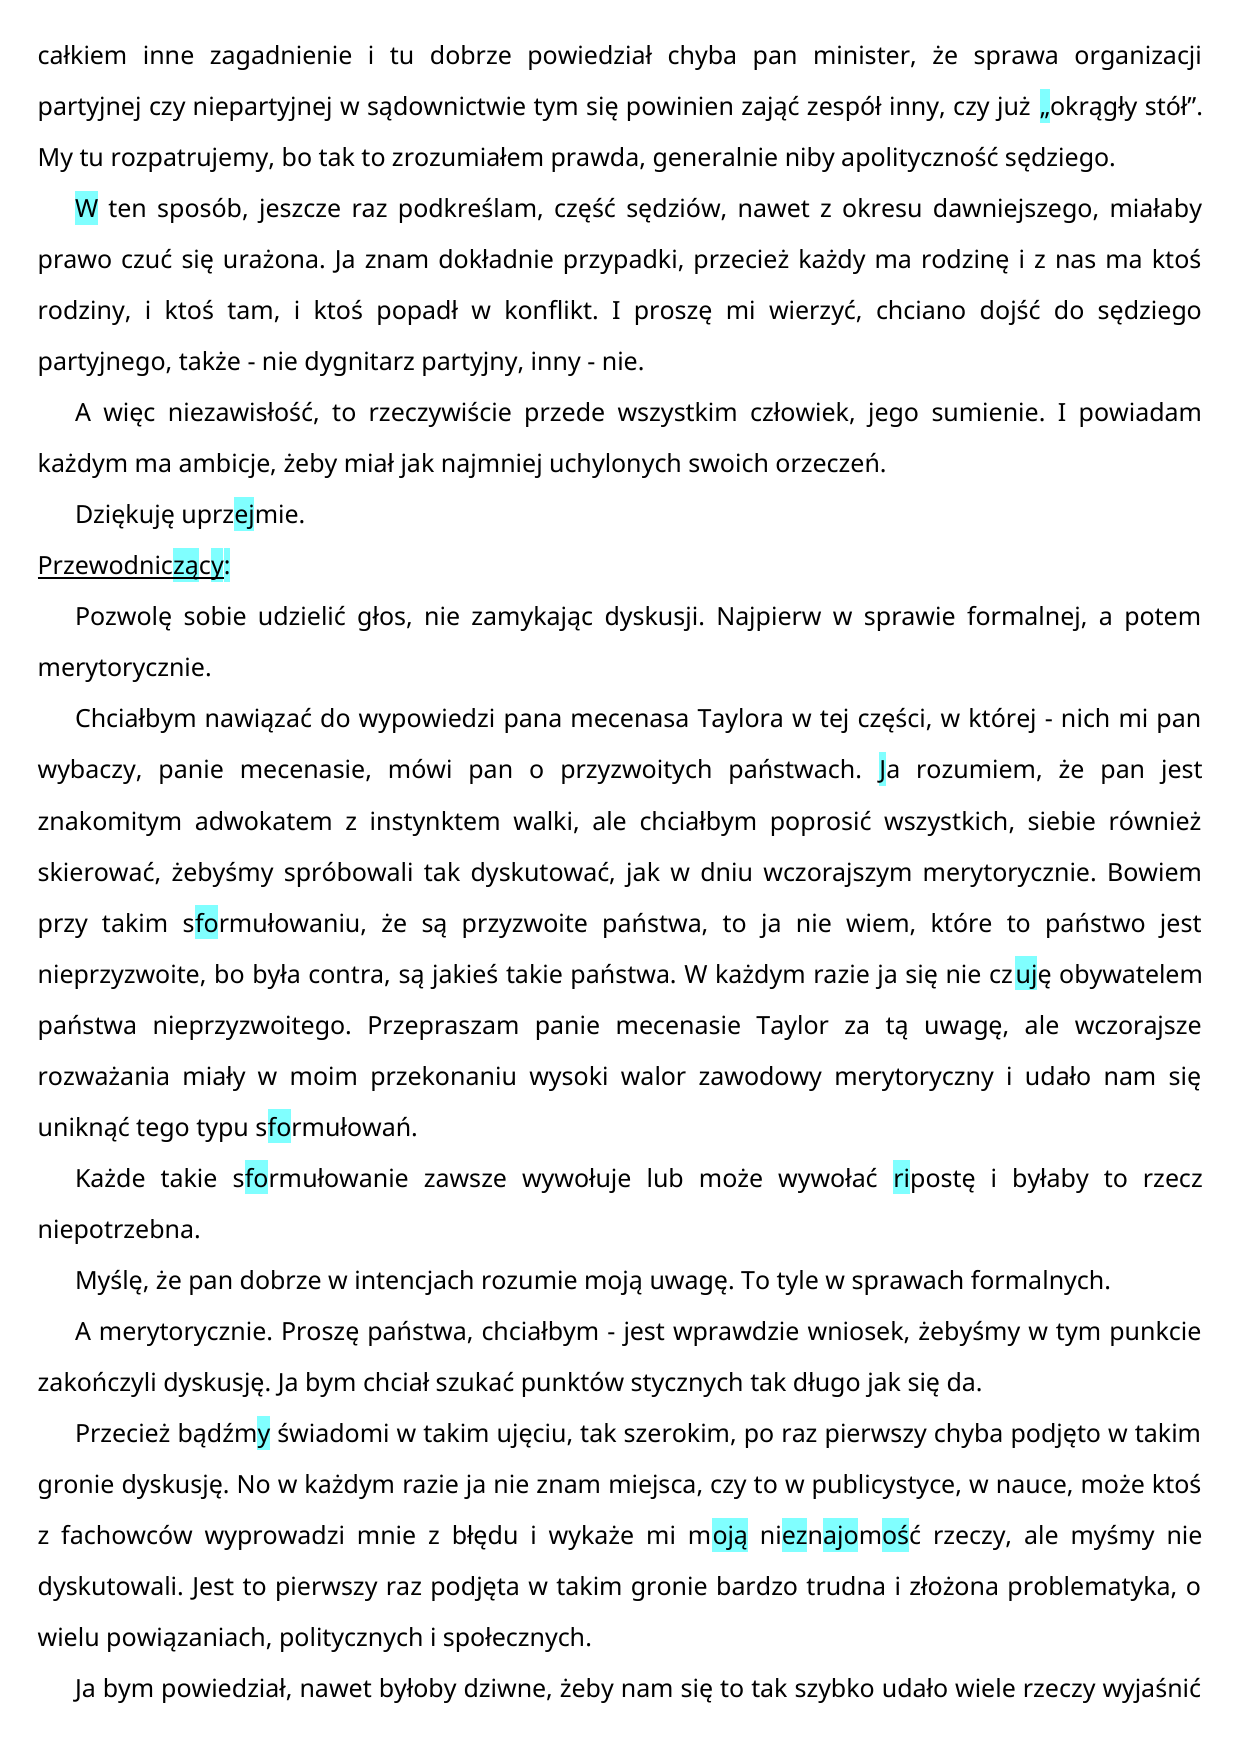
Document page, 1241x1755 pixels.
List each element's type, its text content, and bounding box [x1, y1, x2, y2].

text W ten sposób, jeszcze raz podkreślam, część sędziów, nawet z okresu dawniejszego, miałaby prawo czuć się urażona. Ja znam dokładnie przypadki, przecież każdy ma rodzinę i z nas ma ktoś rodziny, i ktoś tam, i ktoś popadł w konflikt. I proszę mi wierzyć, chciano dojść do sędziego partyjnego, także - nie dygnitarz partyjny, inny - nie. [37, 191, 1203, 378]
text Przewodniczący: [37, 548, 1203, 582]
text Ja bym powiedział, nawet byłoby dziwne, żeby nam się to tak szybko udało wiele rzeczy wyjaśnić [37, 1671, 1203, 1705]
text A merytorycznie. Proszę państwa, chciałbym - jest wprawdzie wniosek, żebyśmy w tym punkcie zakończyli dyskusję. Ja bym chciał szukać punktów stycznych tak długo jak się da. [37, 1313, 1203, 1399]
text Pozwolę sobie udzielić głos, nie zamykając dyskusji. Najpierw w sprawie formalnej, a potem merytorycznie. [37, 599, 1203, 684]
text całkiem inne zagadnienie i tu dobrze powiedział chyba pan minister, że sprawa organizacji partyjnej czy niepartyjnej w sądownictwie tym się powinien zająć zespół inny, czy już „okrągły stół”. My tu rozpatrujemy, bo tak to zrozumiałem prawda, generalnie niby apolityczność sędziego. [37, 37, 1203, 174]
text Każde takie sformułowanie zawsze wywołuje lub może wywołać ripostę i byłaby to rzecz niepotrzebna. [37, 1160, 1203, 1246]
text Przecież bądźmy świadomi w takim ujęciu, tak szerokim, po raz pierwszy chyba podjęto w takim gronie dyskusję. No w każdym razie ja nie znam miejsca, czy to w publicystyce, w nauce, może ktoś z fachowców wyprowadzi mnie z błędu i wykaże mi moją nieznajomość rzeczy, ale myśmy nie dyskutowali. Jest to pierwszy raz podjęta w takim gronie bardzo trudna i złożona problematyka, o wielu powiązaniach, politycznych i społecznych. [37, 1416, 1203, 1654]
text Dziękuję uprzejmie. [37, 497, 1203, 531]
text Chciałbym nawiązać do wypowiedzi pana mecenasa Taylora w tej części, w której - nich mi pan wybaczy, panie mecenasie, mówi pan o przyzwoitych państwach. Ja rozumiem, że pan jest znakomitym adwokatem z instynktem walki, ale chciałbym poprosić wszystkich, siebie również skierować, żebyśmy spróbowali tak dyskutować, jak w dniu wczorajszym merytorycznie. Bowiem przy takim sformułowaniu, że są przyzwoite państwa, to ja nie wiem, które to państwo jest nieprzyzwoite, bo była contra, są jakieś takie państwa. W każdym razie ja się nie czuję obywatelem państwa nieprzyzwoitego. Przepraszam panie mecenasie Taylor za tą uwagę, ale wczorajsze rozważania miały w moim przekonaniu wysoki walor zawodowy merytoryczny i udało nam się uniknąć tego typu sformułowań. [37, 701, 1203, 1143]
text Myślę, że pan dobrze w intencjach rozumie moją uwagę. To tyle w sprawach formalnych. [37, 1262, 1203, 1297]
text A więc niezawisłość, to rzeczywiście przede wszystkim człowiek, jego sumienie. I powiadam każdym ma ambicje, żeby miał jak najmniej uchylonych swoich orzeczeń. [37, 395, 1203, 480]
